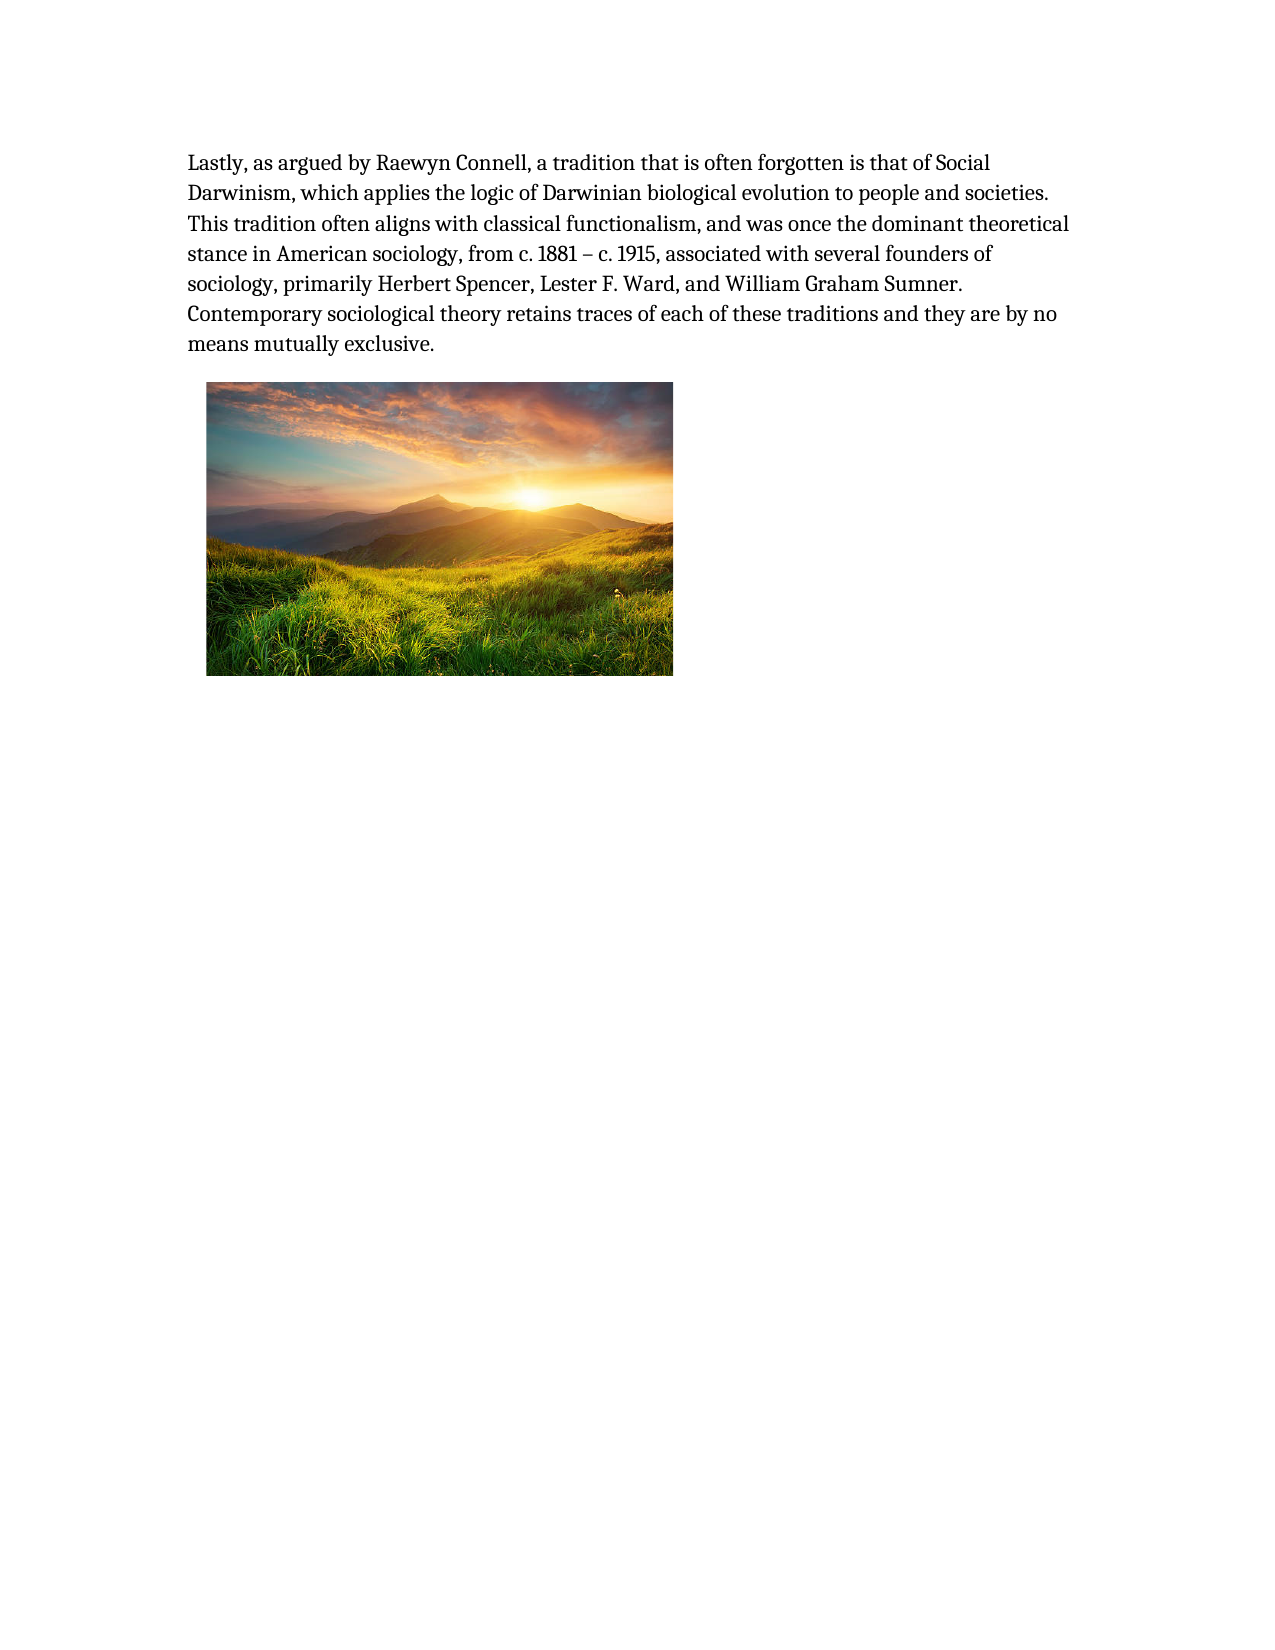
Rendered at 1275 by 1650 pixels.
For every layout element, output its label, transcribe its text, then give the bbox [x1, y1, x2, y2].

picture [206, 382, 674, 676]
text Lastly, as argued by Raewyn Connell, a tradition that is often forgotten is that of Social Darwinism, which applies the logic of Darwinian biological evolution to people and societies. This tradition often aligns with classical functionalism, and was once the dominant theoretical stance in American sociology, from c. 1881 – c. 1915, associated with several founders of sociology, primarily Herbert Spencer, Lester F. Ward, and William Graham Sumner. Contemporary sociological theory retains traces of each of these traditions and they are by no means mutually exclusive. [187, 150, 1087, 358]
